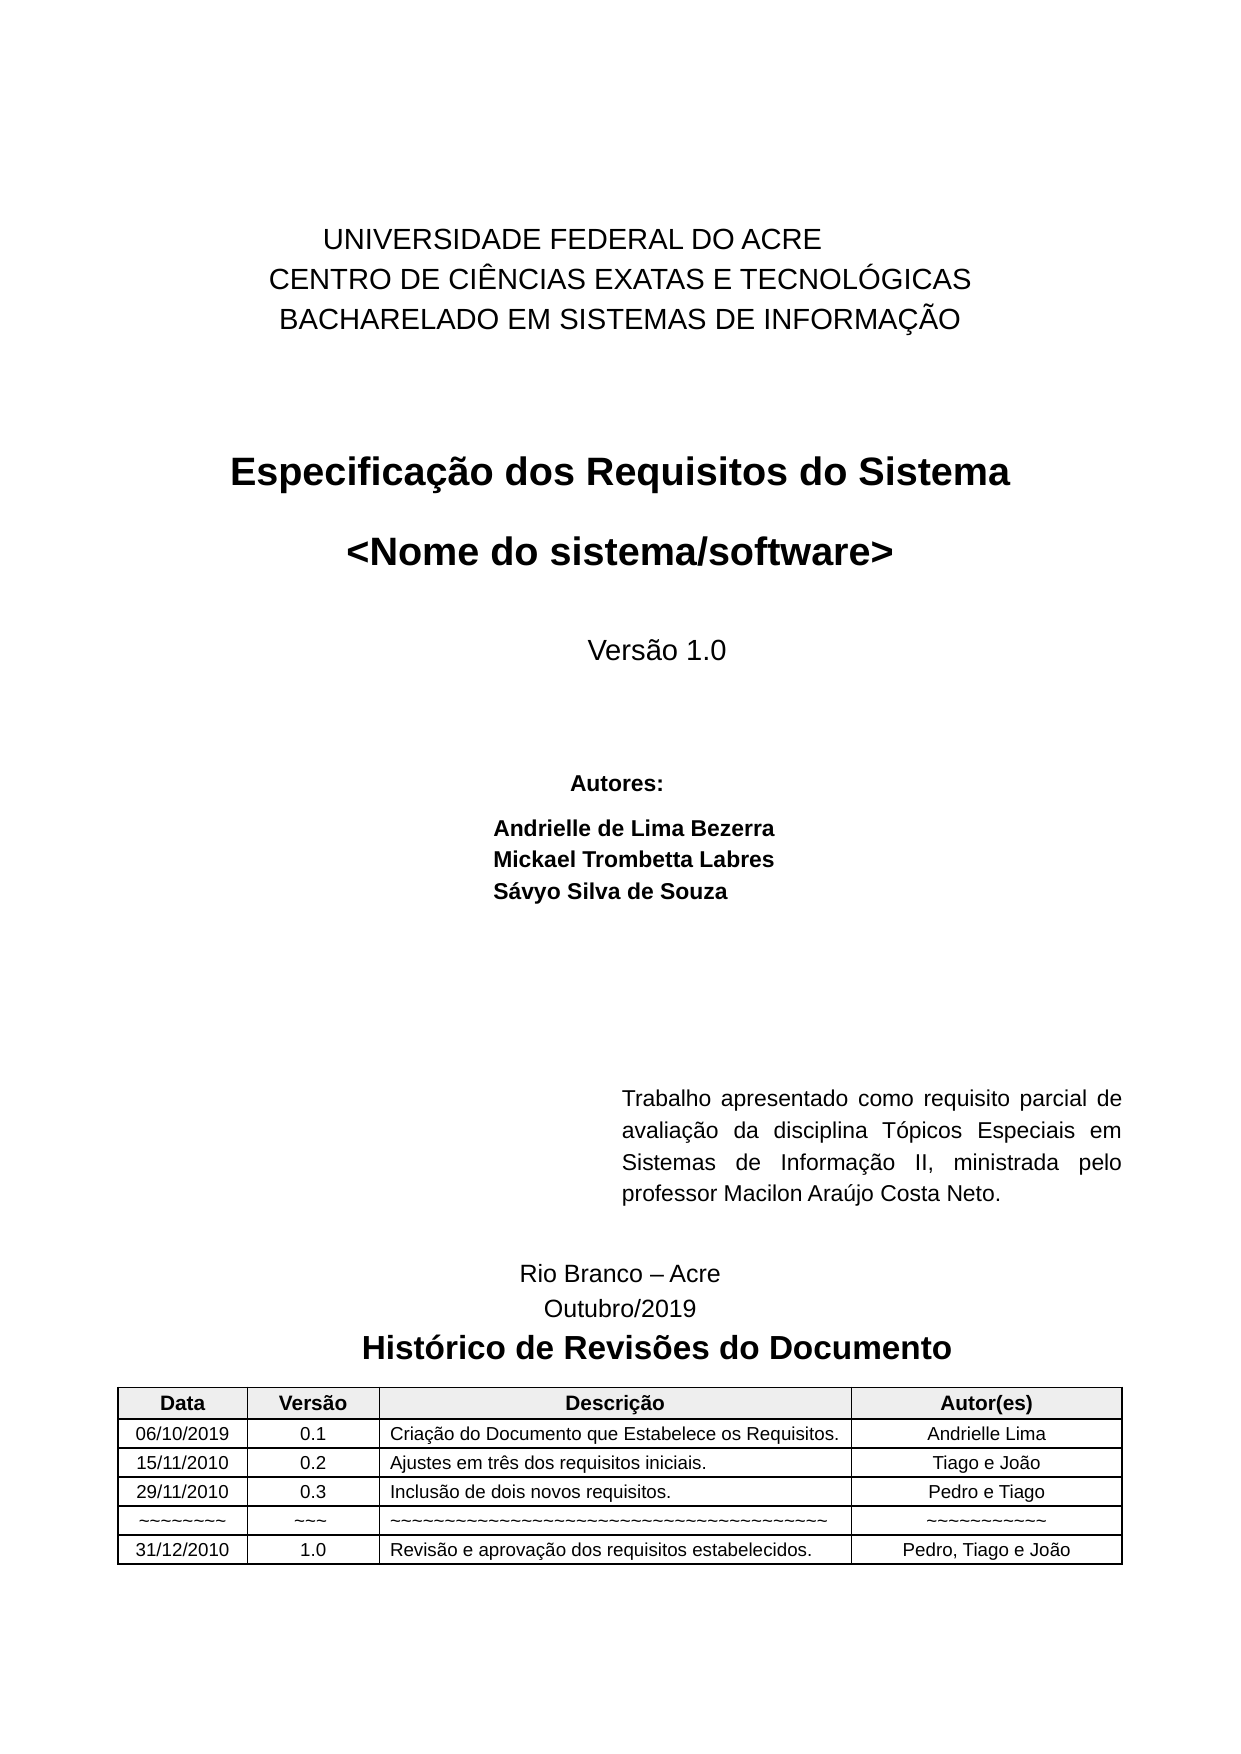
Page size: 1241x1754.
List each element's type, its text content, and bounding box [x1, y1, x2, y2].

text Mickael Trombetta Labres [418, 846, 1122, 872]
text Autores: [118, 770, 1122, 797]
text Especificação dos Requisitos do Sistema [118, 448, 1122, 494]
text Trabalho apresentado como requisito parcial de avaliação da disciplina Tópicos Especiais em Sistemas de Informação II, ministrada pelo professor Macilon Araújo Costa Neto. [622, 1085, 1122, 1206]
table_cell Pedro e Tiago [852, 1478, 1121, 1505]
text BACHARELADO EM SISTEMAS DE INFORMAÇÃO [118, 302, 1122, 336]
text <Nome do sistema/software> [118, 528, 1122, 573]
table_cell 1.0 [248, 1536, 379, 1563]
table_cell 0.3 [248, 1478, 379, 1505]
table_cell 06/10/2019 [119, 1420, 247, 1447]
text Versão 1.0 [192, 633, 1122, 666]
table_cell Inclusão de dois novos requisitos. [380, 1478, 851, 1505]
table_cell ~~~~~~~~~~~ [852, 1507, 1121, 1534]
text Andrielle de Lima Bezerra [418, 814, 1122, 841]
table_cell Pedro, Tiago e João [852, 1536, 1121, 1563]
table_cell ~~~~~~~~ [119, 1507, 247, 1534]
table_header Descrição [380, 1388, 851, 1418]
table_header Data [119, 1388, 247, 1418]
table_cell Andrielle Lima [852, 1420, 1121, 1447]
table_cell ~~~~~~~~~~~~~~~~~~~~~~~~~~~~~~~~~~~~~~~~ [380, 1507, 851, 1534]
text Outubro/2019 [118, 1294, 1122, 1322]
text Histórico de Revisões do Documento [192, 1328, 1122, 1367]
text Sávyo Silva de Souza [418, 878, 1122, 904]
text CENTRO DE CIÊNCIAS EXATAS E TECNOLÓGICAS [118, 262, 1122, 296]
table_cell Tiago e João [852, 1449, 1121, 1476]
table_header Autor(es) [852, 1388, 1121, 1418]
table_cell 31/12/2010 [119, 1536, 247, 1563]
text UNIVERSIDADE FEDERAL DO ACRE [118, 118, 1122, 256]
table_cell Criação do Documento que Estabelece os Requisitos. [380, 1420, 851, 1447]
table_cell Ajustes em três dos requisitos iniciais. [380, 1449, 851, 1476]
table_cell 0.2 [248, 1449, 379, 1476]
table_cell 29/11/2010 [119, 1478, 247, 1505]
text Rio Branco – Acre [118, 1259, 1122, 1288]
table_cell ~~~ [248, 1507, 379, 1534]
table_cell Revisão e aprovação dos requisitos estabelecidos. [380, 1536, 851, 1563]
table_cell 15/11/2010 [119, 1449, 247, 1476]
table_header Versão [248, 1388, 379, 1418]
table_cell 0.1 [248, 1420, 379, 1447]
